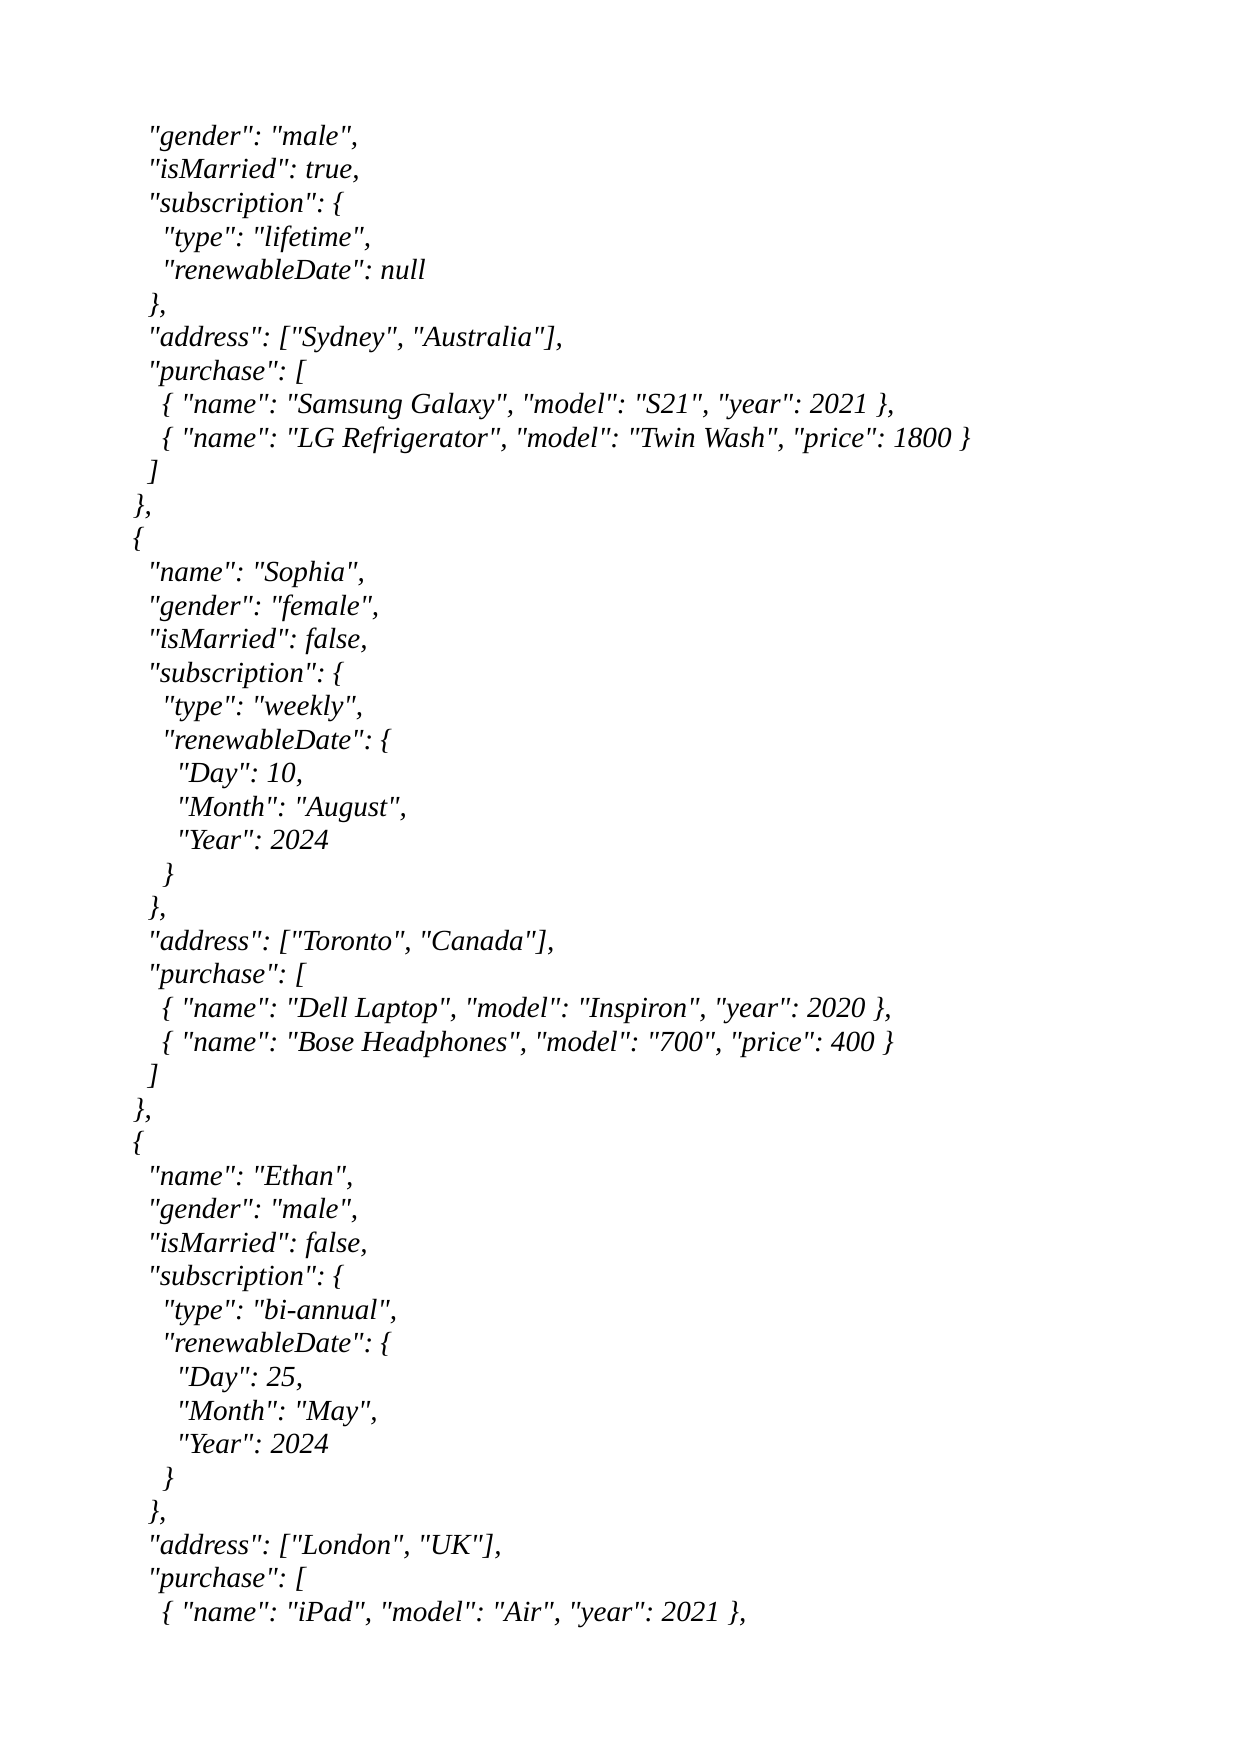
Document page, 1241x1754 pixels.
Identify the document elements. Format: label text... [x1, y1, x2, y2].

text }, [118, 1493, 1122, 1527]
text { [118, 1124, 1122, 1158]
text "Year": 2024 [118, 822, 1122, 856]
text }, [118, 487, 1122, 521]
text { [118, 521, 1122, 554]
text "address": ["Toronto", "Canada"], [118, 923, 1122, 957]
text "type": "bi-annual", [118, 1292, 1122, 1326]
text "isMarried": false, [118, 621, 1122, 655]
text "name": "Ethan", [118, 1158, 1122, 1191]
text }, [118, 1091, 1122, 1124]
text "type": "weekly", [118, 688, 1122, 722]
text }, [118, 889, 1122, 923]
text "renewableDate": { [118, 1326, 1122, 1359]
text ] [118, 1057, 1122, 1091]
text { "name": "LG Refrigerator", "model": "Twin Wash", "price": 1800 } [118, 420, 1122, 453]
text "address": ["Sydney", "Australia"], [118, 319, 1122, 353]
text "type": "lifetime", [118, 219, 1122, 252]
text } [118, 1460, 1122, 1493]
text "isMarried": false, [118, 1225, 1122, 1258]
text { "name": "iPad", "model": "Air", "year": 2021 }, [118, 1594, 1122, 1627]
text "address": ["London", "UK"], [118, 1527, 1122, 1560]
text "Day": 10, [118, 755, 1122, 789]
text { "name": "Bose Headphones", "model": "700", "price": 400 } [118, 1024, 1122, 1057]
text "subscription": { [118, 655, 1122, 688]
text "isMarried": true, [118, 152, 1122, 185]
text "renewableDate": null [118, 252, 1122, 286]
text { "name": "Dell Laptop", "model": "Inspiron", "year": 2020 }, [118, 990, 1122, 1024]
text "purchase": [ [118, 1560, 1122, 1594]
text "subscription": { [118, 185, 1122, 219]
text "purchase": [ [118, 353, 1122, 386]
text "Day": 25, [118, 1359, 1122, 1393]
text "gender": "female", [118, 588, 1122, 621]
text ] [118, 453, 1122, 487]
text { "name": "Samsung Galaxy", "model": "S21", "year": 2021 }, [118, 386, 1122, 420]
text "gender": "male", [118, 1191, 1122, 1225]
text "subscription": { [118, 1258, 1122, 1292]
text "renewableDate": { [118, 722, 1122, 755]
text "Month": "August", [118, 789, 1122, 822]
text "purchase": [ [118, 957, 1122, 990]
text }, [118, 286, 1122, 319]
text "Month": "May", [118, 1393, 1122, 1426]
text "gender": "male", [118, 118, 1122, 152]
text "Year": 2024 [118, 1426, 1122, 1460]
text } [118, 856, 1122, 889]
text "name": "Sophia", [118, 554, 1122, 588]
